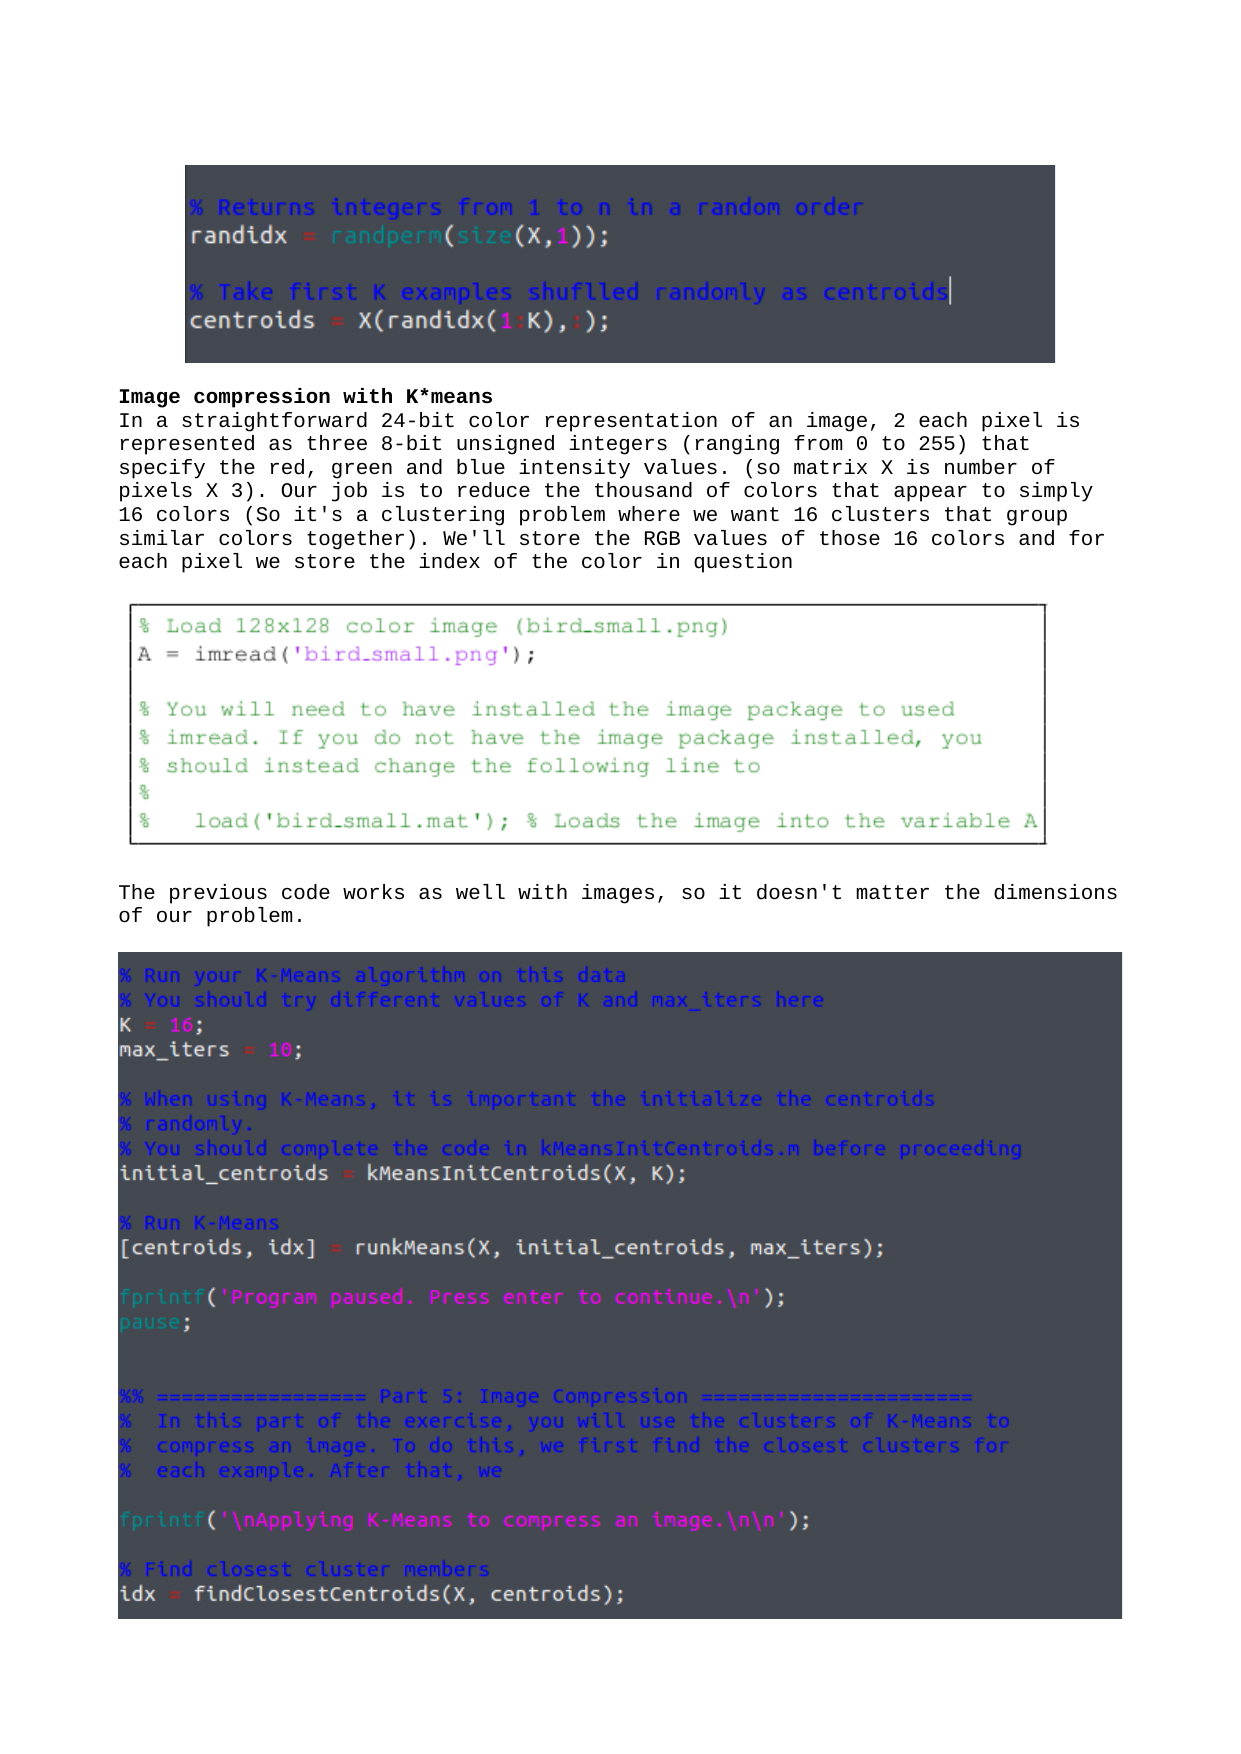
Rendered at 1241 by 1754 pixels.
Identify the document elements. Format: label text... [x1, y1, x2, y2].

text The previous code works as well with images, so it doesn't matter the dimensions of our problem. [118, 882, 1122, 929]
text In a straightforward 24-bit color representation of an image, 2 each pixel is represented as three 8-bit unsigned integers (ranging from 0 to 255) that specify the red, green and blue intensity values. (so matrix X is number of pixels X 3). Our job is to reduce the thousand of colors that appear to simply 16 colors (So it's a clustering problem where we want 16 clusters that group similar colors together). We'll store the RGB values of those 16 colors and for each pixel we store the index of the color in question [118, 409, 1122, 575]
text Image compression with K*means [118, 386, 1122, 409]
picture [119, 598, 1121, 859]
picture [118, 952, 1123, 1619]
picture [185, 165, 1056, 363]
